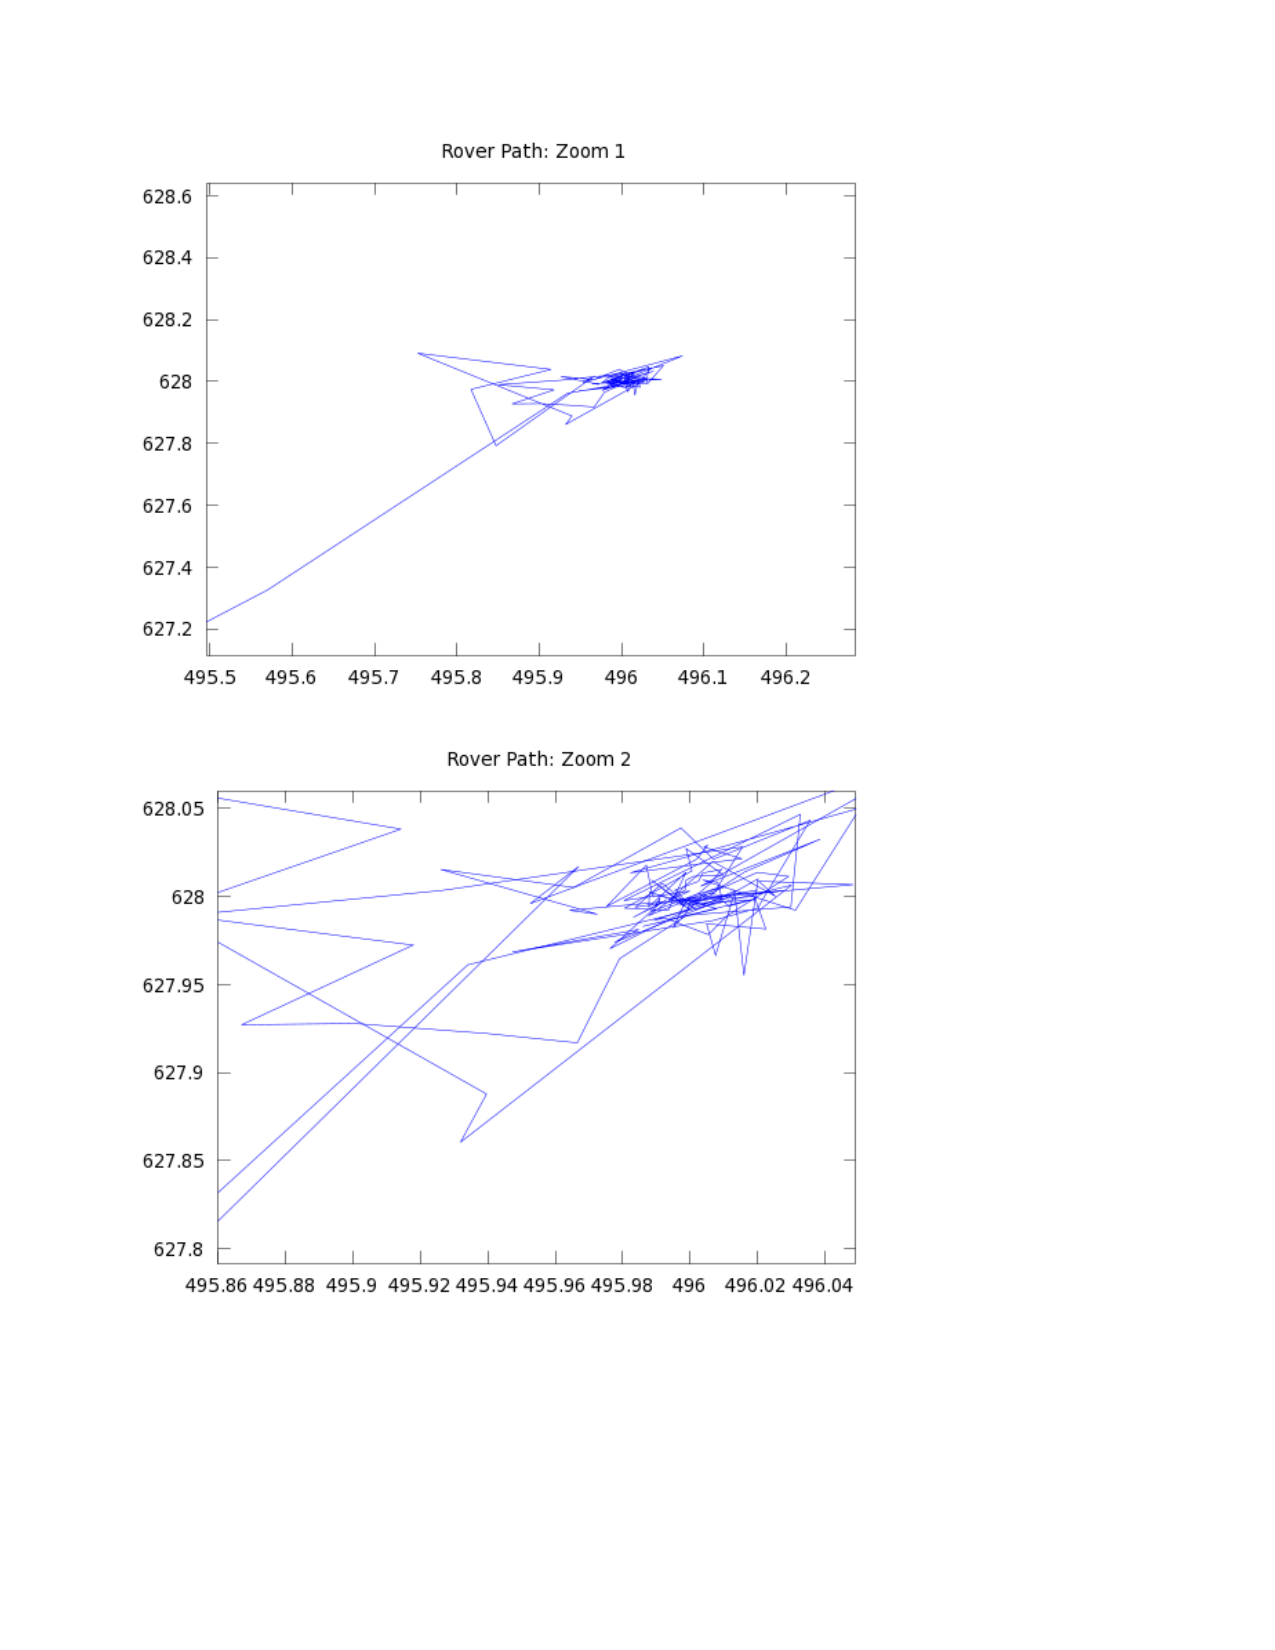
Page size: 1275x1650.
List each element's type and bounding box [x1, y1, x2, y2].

picture [118, 118, 1157, 698]
picture [118, 726, 1157, 1306]
